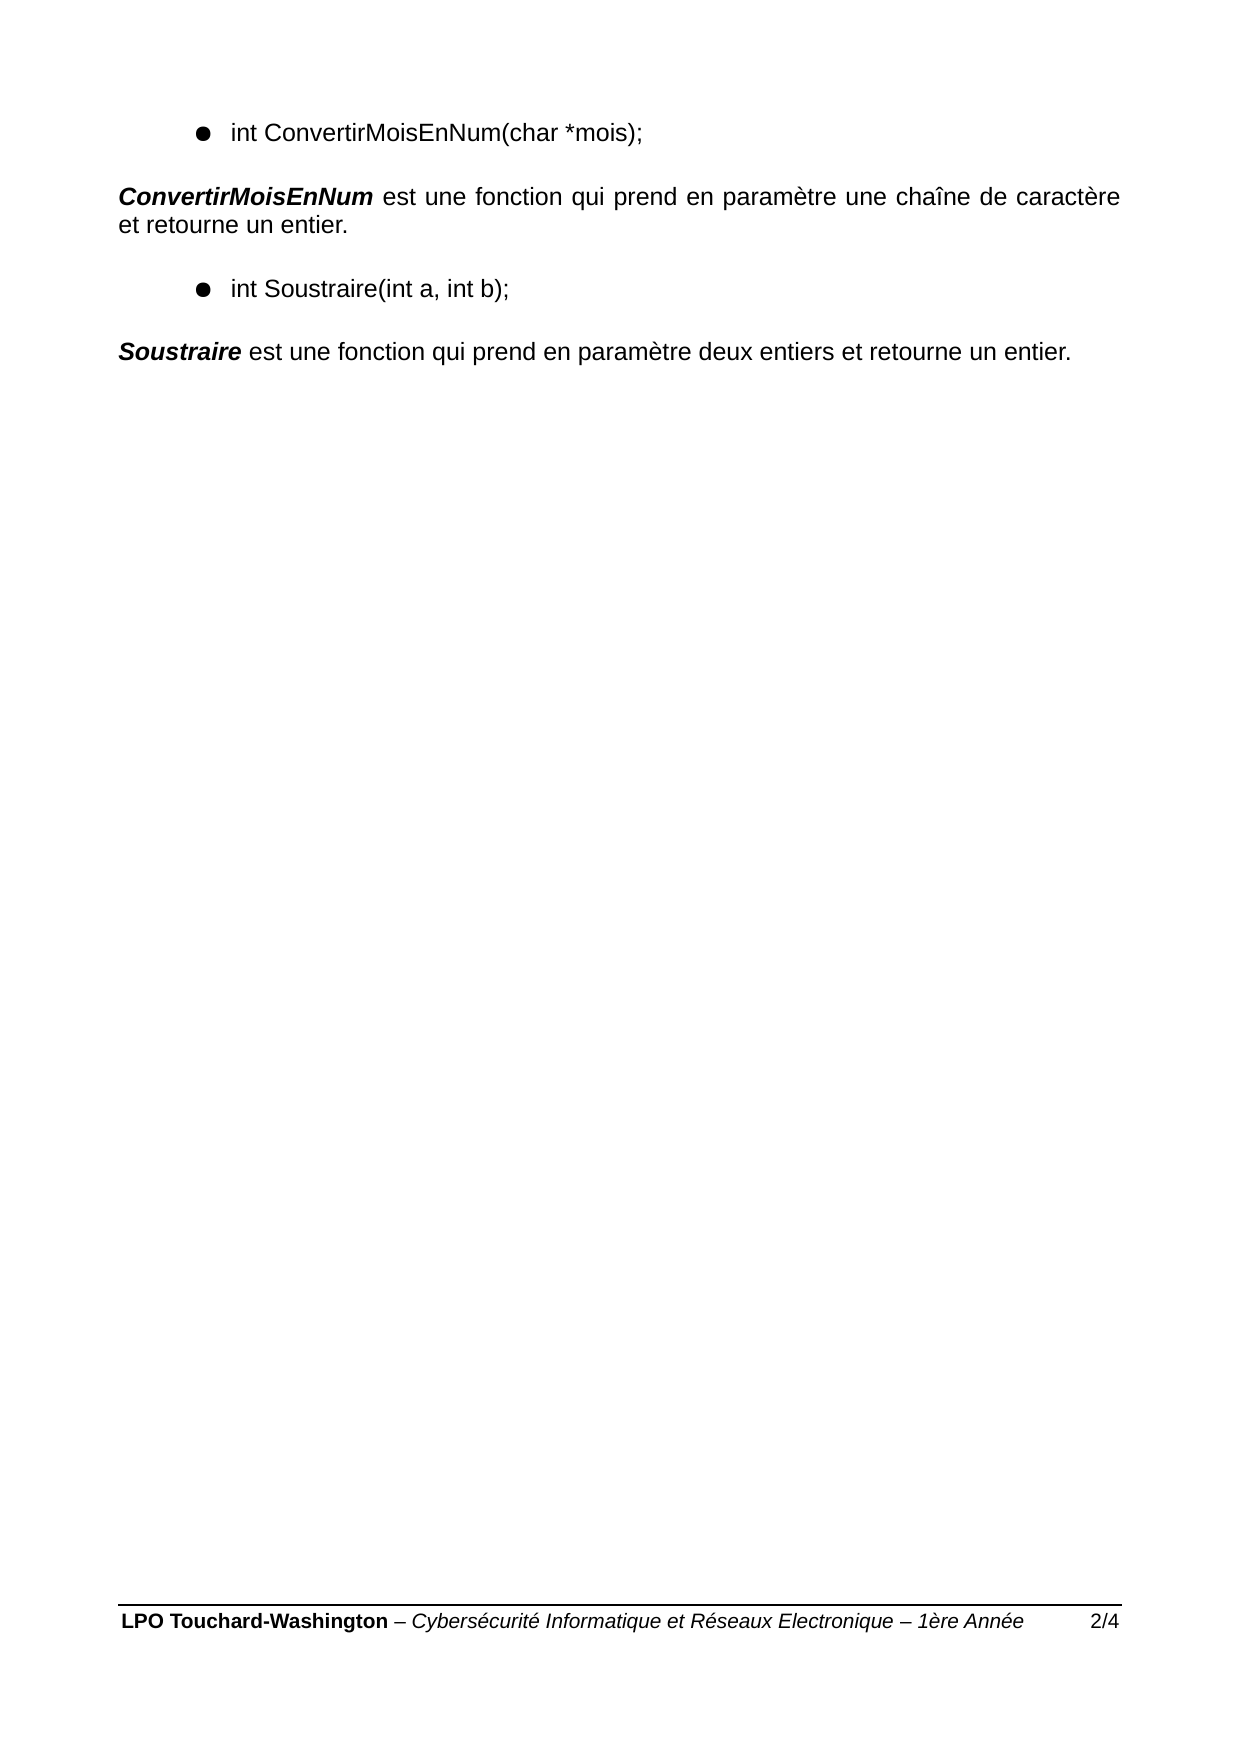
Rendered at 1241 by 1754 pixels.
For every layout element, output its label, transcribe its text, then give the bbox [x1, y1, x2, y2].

text Soustraire est une fonction qui prend en paramètre deux entiers et retourne un entier. [118, 337, 1122, 366]
list int ConvertirMoisEnNum(char *mois); [193, 118, 1122, 147]
list int Soustraire(int a, int b); [193, 274, 1122, 302]
text ConvertirMoisEnNum est une fonction qui prend en paramètre une chaîne de caractère et retourne un entier. [118, 182, 1122, 239]
